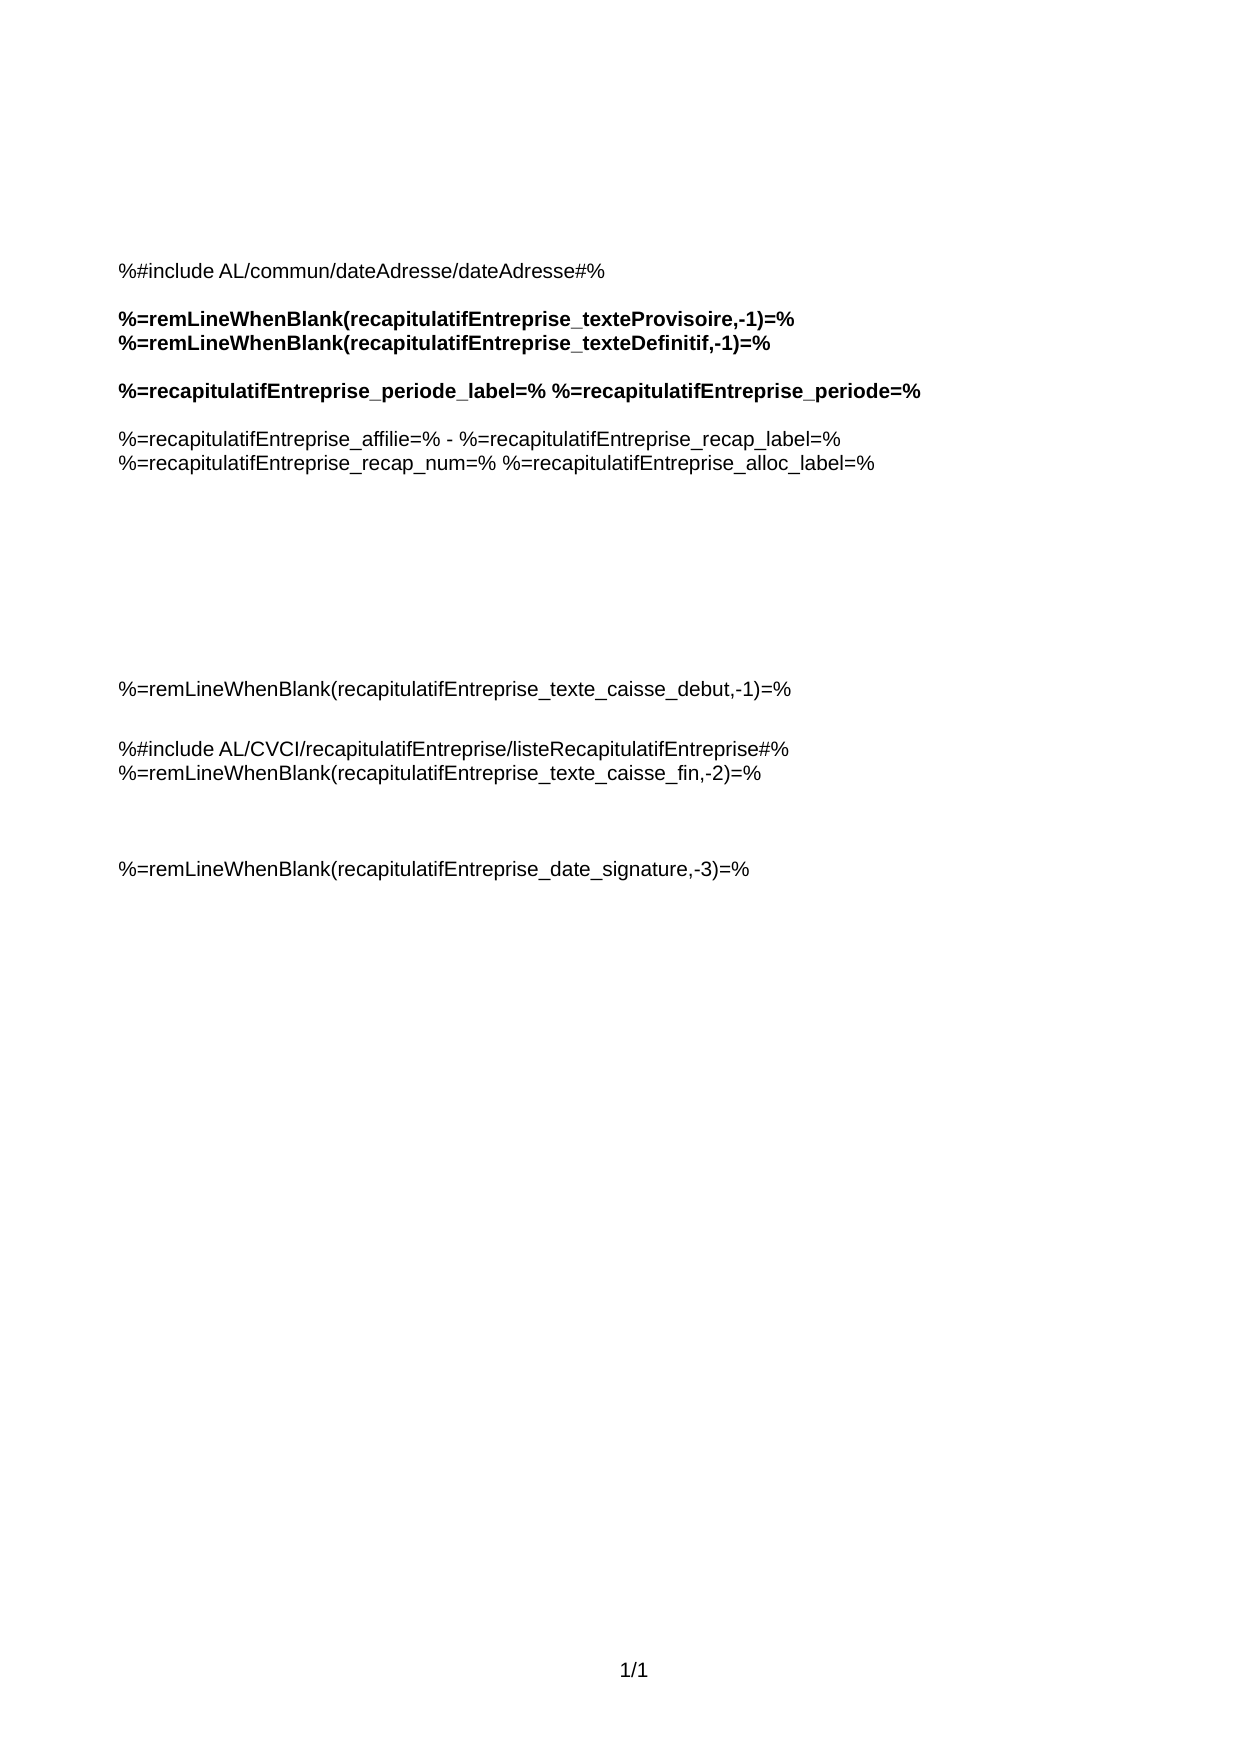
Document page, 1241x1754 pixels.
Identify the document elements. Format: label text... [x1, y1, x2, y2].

text %=remLineWhenBlank(recapitulatifEntreprise_date_signature,-3)=% [118, 857, 1149, 881]
text %=remLineWhenBlank(recapitulatifEntreprise_texte_caisse_debut,-1)=% [118, 677, 1149, 701]
text %#include AL/CVCI/recapitulatifEntreprise/listeRecapitulatifEntreprise#% [118, 737, 1159, 761]
text %=remLineWhenBlank(recapitulatifEntreprise_texte_caisse_fin,-2)=% [118, 761, 1149, 785]
